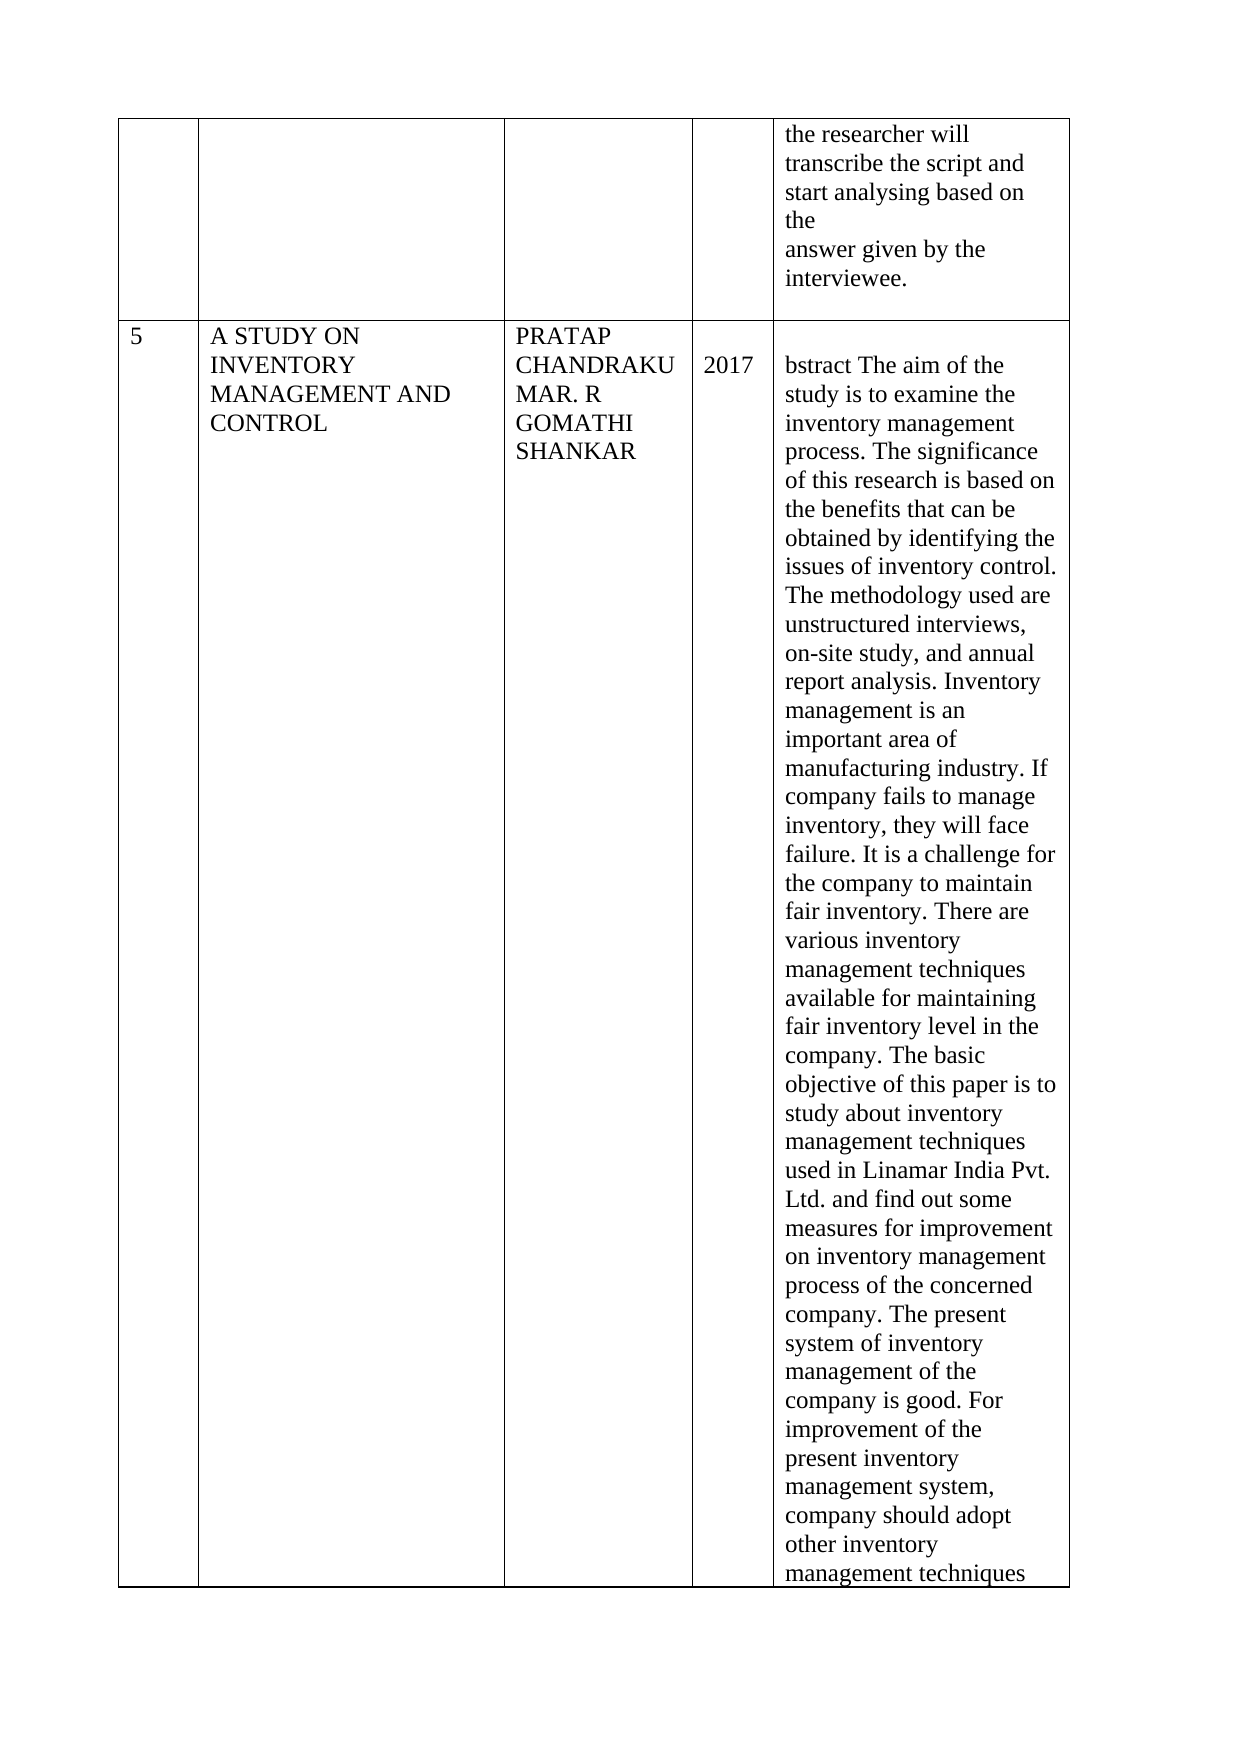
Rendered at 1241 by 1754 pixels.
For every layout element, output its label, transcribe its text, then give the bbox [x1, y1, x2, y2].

table_cell [505, 119, 692, 320]
table_cell bstract The aim of the study is to examine the inventory management process. The significance of this research is based on the benefits that can be obtained by identifying the issues of inventory control. The methodology used are unstructured interviews, on-site study, and annual report analysis. Inventory management is an important area of manufacturing industry. If company fails to manage inventory, they will face failure. It is a challenge for the company to maintain fair inventory. There are various inventory management techniques available for maintaining fair inventory level in the company. The basic objective of this paper is to study about inventory management techniques used in Linamar India Pvt. Ltd. and find out some measures for improvement on inventory management process of the concerned company. The present system of inventory management of the company is good. For improvement of the present inventory management system, company should adopt other inventory management techniques [774, 321, 1069, 1586]
table_cell A STUDY ON INVENTORY MANAGEMENT AND CONTROL [199, 321, 504, 1586]
table_cell the researcher will transcribe the script and start analysing based on the answer given by the interviewee. [774, 119, 1069, 320]
table_cell 2017 [693, 321, 773, 1586]
table_cell 5 [119, 321, 198, 1586]
table_cell [693, 119, 773, 320]
table_cell [119, 119, 198, 320]
table_cell [199, 119, 504, 320]
table_cell PRATAP CHANDRAKUMAR. R GOMATHI SHANKAR [505, 321, 692, 1586]
